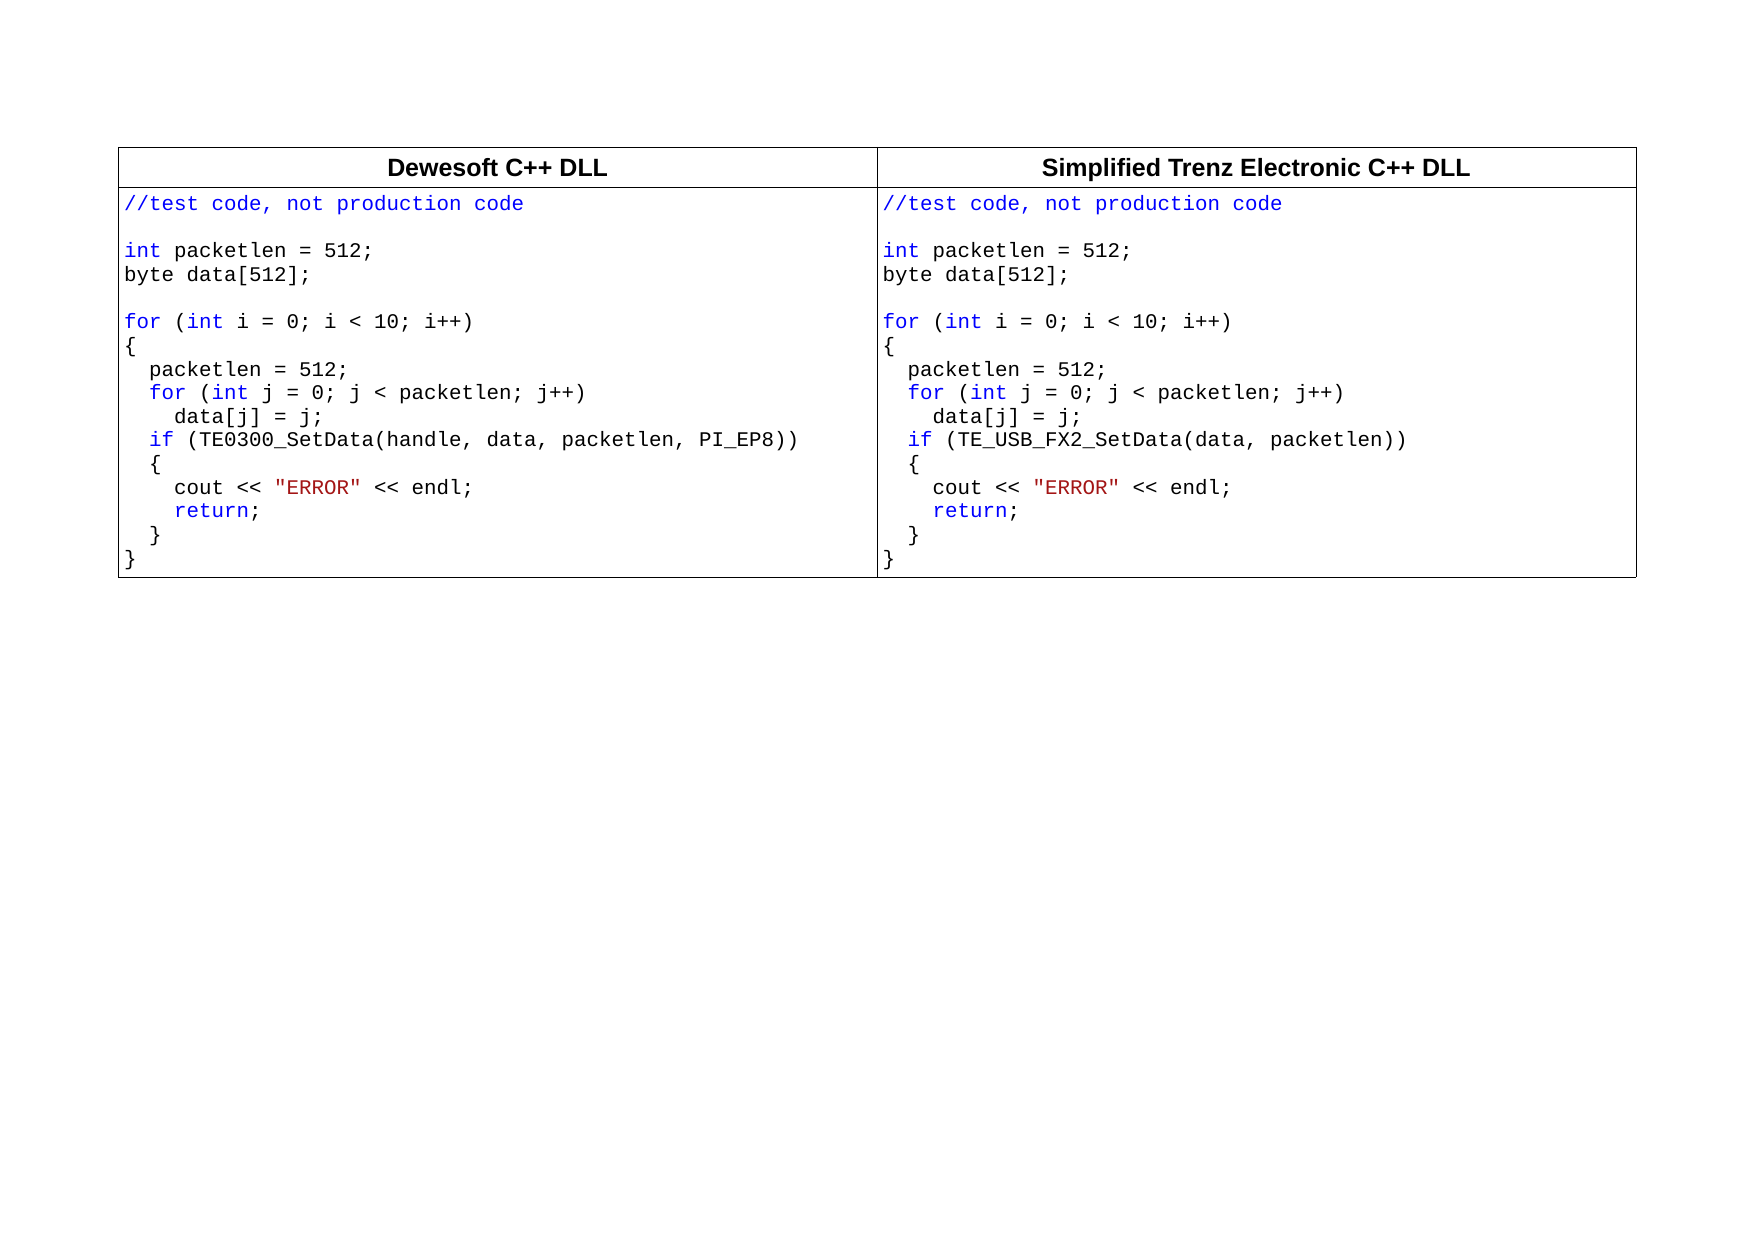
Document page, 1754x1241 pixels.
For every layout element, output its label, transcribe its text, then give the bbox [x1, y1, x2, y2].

table_header Simplified Trenz Electronic C++ DLL [878, 148, 1636, 187]
table_cell //test code, not production code int packetlen = 512; byte data[512]; for (int i = 0; i < 10; i++) { packetlen = 512; for (int j = 0; j < packetlen; j++) data[j] = j; if (TE0300_SetData(handle, data, packetlen, PI_EP8)) { cout << "ERROR" << endl; return; } } [119, 188, 877, 577]
table_cell //test code, not production code int packetlen = 512; byte data[512]; for (int i = 0; i < 10; i++) { packetlen = 512; for (int j = 0; j < packetlen; j++) data[j] = j; if (TE_USB_FX2_SetData(data, packetlen)) { cout << "ERROR" << endl; return; } } [878, 188, 1636, 577]
table_header Dewesoft C++ DLL [119, 148, 877, 187]
